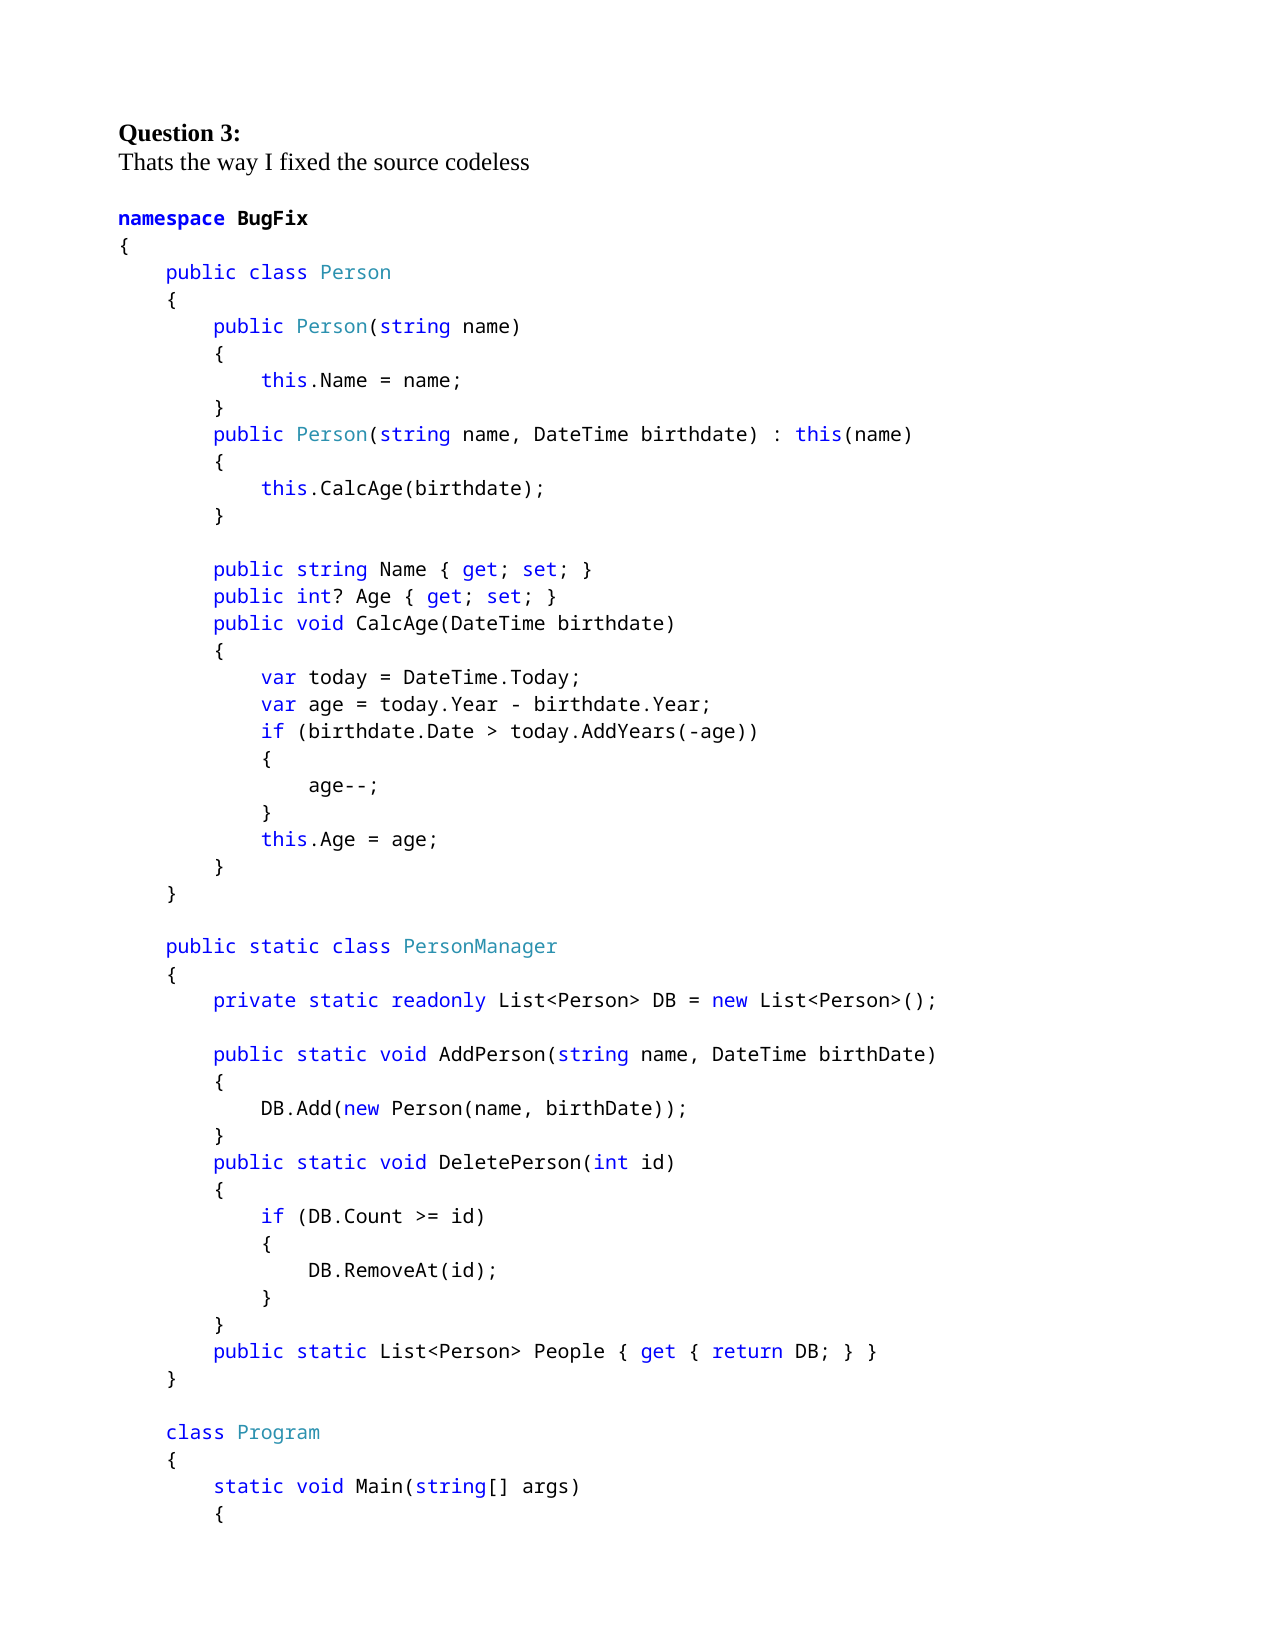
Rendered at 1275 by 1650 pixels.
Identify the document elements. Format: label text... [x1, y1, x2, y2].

text { [118, 1176, 1157, 1203]
text { [118, 1445, 1157, 1472]
text public static void DeletePerson(int id) [118, 1149, 1157, 1176]
text private static readonly List<Person> DB = new List<Person>(); [118, 987, 1157, 1014]
text public Person(string name, DateTime birthdate) : this(name) [118, 420, 1157, 447]
text } [118, 501, 1157, 528]
text public class Person [118, 258, 1157, 285]
text public string Name { get; set; } [118, 555, 1157, 582]
text } [118, 879, 1157, 906]
text } [118, 852, 1157, 879]
text this.Age = age; [118, 825, 1157, 852]
text public static void AddPerson(string name, DateTime birthDate) [118, 1041, 1157, 1068]
text { [118, 339, 1157, 366]
text { [118, 1068, 1157, 1095]
text } [118, 1122, 1157, 1149]
text namespace BugFix [118, 204, 1157, 231]
text this.CalcAge(birthdate); [118, 474, 1157, 501]
text public void CalcAge(DateTime birthdate) [118, 609, 1157, 636]
text } [118, 1283, 1157, 1311]
text if (DB.Count >= id) [118, 1203, 1157, 1229]
text { [118, 1499, 1157, 1526]
text { [118, 744, 1157, 771]
text Thats the way I fixed the source codeless [118, 147, 1157, 176]
text DB.Add(new Person(name, birthDate)); [118, 1095, 1157, 1122]
text { [118, 960, 1157, 987]
text static void Main(string[] args) [118, 1472, 1157, 1499]
text public static class PersonManager [118, 933, 1157, 960]
text age--; [118, 771, 1157, 798]
text this.Name = name; [118, 366, 1157, 393]
text } [118, 393, 1157, 420]
text { [118, 285, 1157, 312]
text public static List<Person> People { get { return DB; } } [118, 1337, 1157, 1364]
text { [118, 447, 1157, 474]
text } [118, 1364, 1157, 1391]
text class Program [118, 1418, 1157, 1445]
text public int? Age { get; set; } [118, 582, 1157, 609]
text if (birthdate.Date > today.AddYears(-age)) [118, 717, 1157, 744]
text public Person(string name) [118, 312, 1157, 339]
text { [118, 636, 1157, 663]
text } [118, 798, 1157, 825]
text DB.RemoveAt(id); [118, 1257, 1157, 1283]
text { [118, 231, 1157, 258]
text { [118, 1229, 1157, 1257]
text Question 3: [118, 118, 1157, 147]
text var age = today.Year - birthdate.Year; [118, 690, 1157, 717]
text } [118, 1311, 1157, 1337]
text var today = DateTime.Today; [118, 663, 1157, 690]
